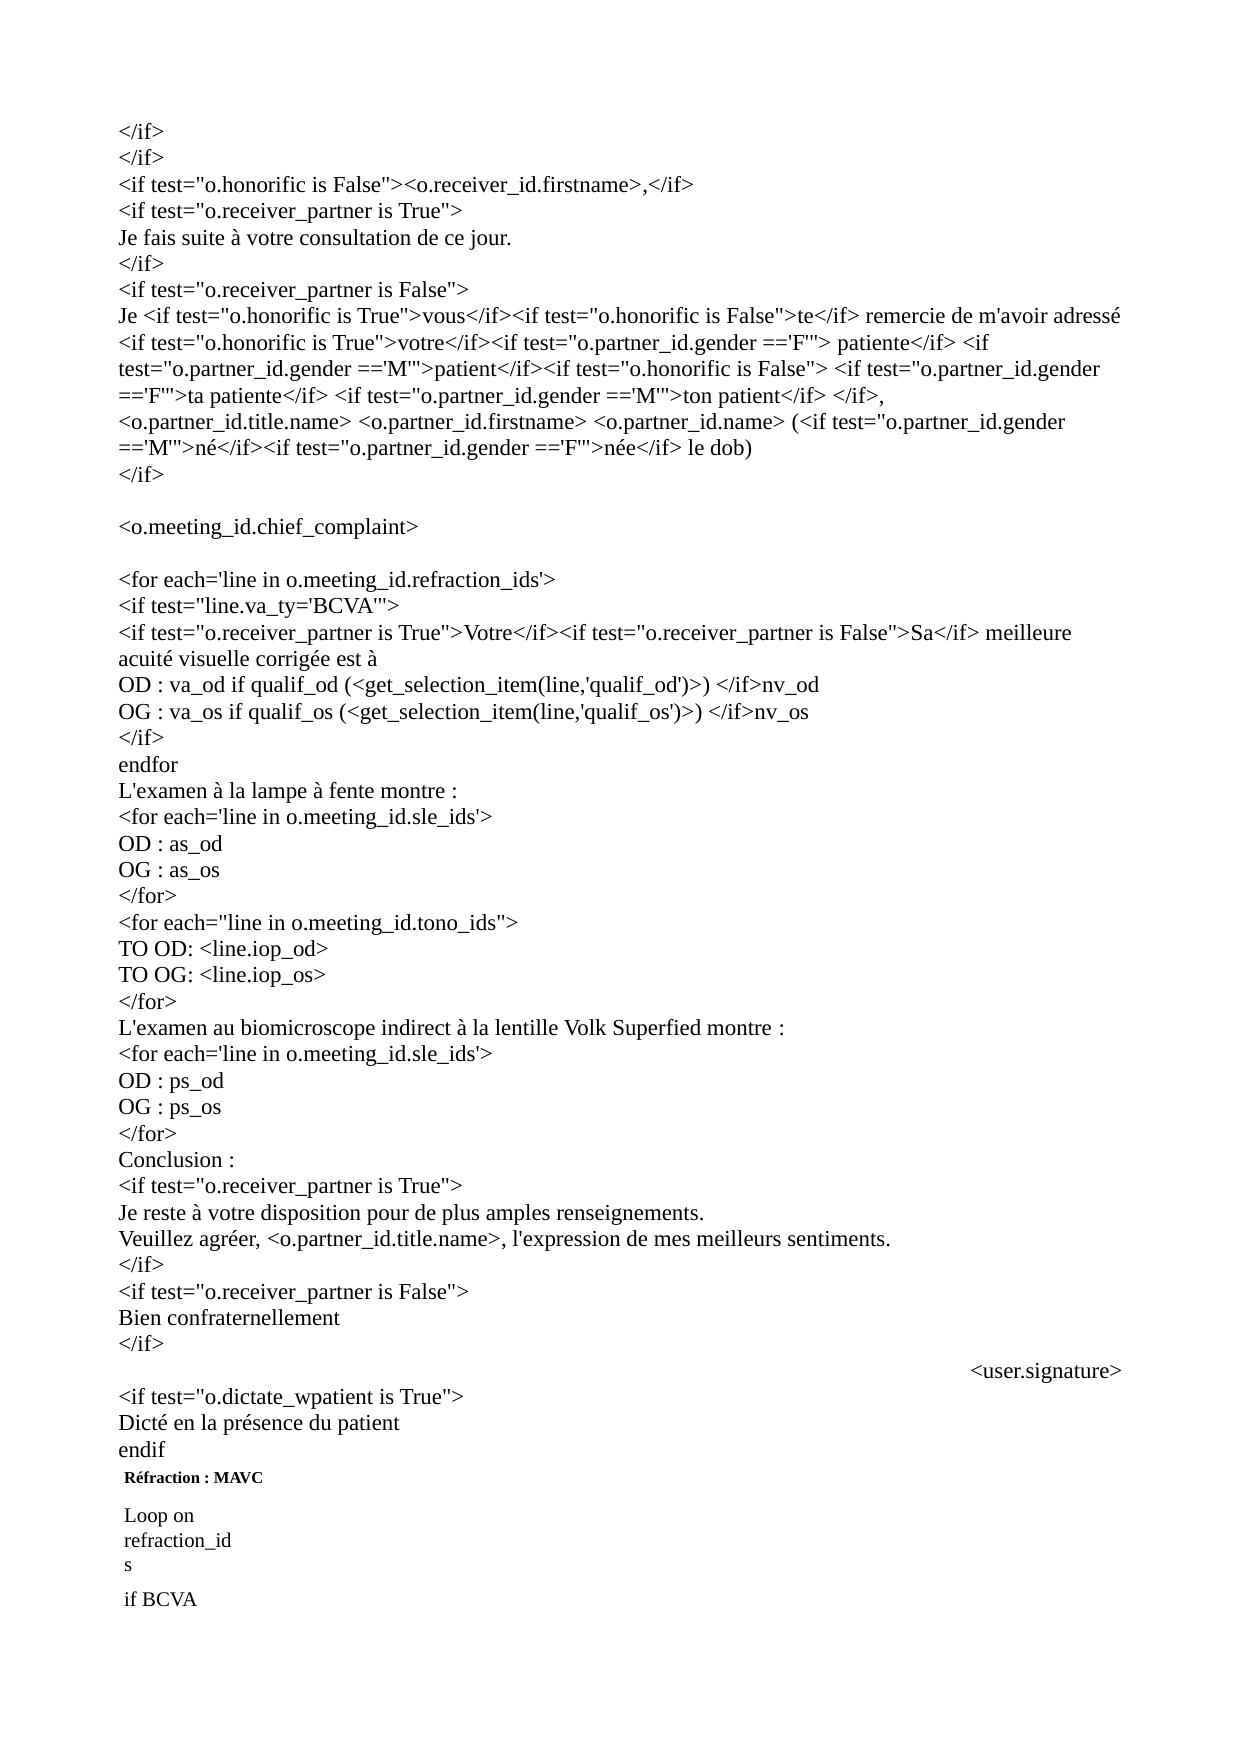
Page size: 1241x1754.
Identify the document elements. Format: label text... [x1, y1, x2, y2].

text </for> [118, 1119, 1122, 1146]
text </if> [118, 250, 1122, 276]
text Je fais suite à votre consultation de ce jour. [118, 223, 1122, 250]
text OD : va_od if qualif_od (<get_selection_item(line,'qualif_od')>) </if>nv_od [118, 672, 1122, 698]
table_cell [418, 1581, 534, 1617]
text OG : va_os if qualif_os (<get_selection_item(line,'qualif_os')>) </if>nv_os [118, 698, 1122, 724]
table_header [398, 1462, 418, 1498]
text OD : ps_od [118, 1067, 1122, 1093]
text <for each="line in o.meeting_id.tono_ids"> [118, 909, 1122, 935]
text Conclusion : [118, 1146, 1122, 1172]
text endfor [118, 751, 1122, 777]
text Dicté en la présence du patient [118, 1409, 1122, 1436]
table_cell [418, 1498, 534, 1581]
table_cell [317, 1581, 335, 1617]
text </if> [118, 1251, 1122, 1278]
text <if test="line.va_ty='BCVA'"> [118, 592, 1122, 619]
text <o.meeting_id.chief_complaint> [118, 513, 1122, 540]
text <for each='line in o.meeting_id.sle_ids'> [118, 803, 1122, 830]
text L'examen au biomicroscope indirect à la lentille Volk Superfied montre : [118, 1014, 1122, 1041]
table_header [335, 1462, 398, 1498]
text endif [118, 1436, 1122, 1462]
text </if> [118, 1330, 1122, 1357]
text TO OD: <line.iop_od> TO OG: <line.iop_os> [118, 935, 1122, 988]
text <if test="o.dictate_wpatient is True"> [118, 1383, 1122, 1409]
table_cell [335, 1498, 398, 1581]
text <if test="o.receiver_partner is True">Votre</if><if test="o.receiver_partner is False">Sa</if> meilleure acuité visuelle corrigée est à [118, 619, 1122, 672]
table_cell [398, 1581, 418, 1617]
text <if test="o.receiver_partner is True"> [118, 197, 1122, 223]
text Bien confraternellement [118, 1304, 1122, 1330]
text <if test="o.receiver_partner is False"> [118, 1278, 1122, 1304]
text </for> [118, 882, 1122, 909]
text <for each='line in o.meeting_id.refraction_ids'> [118, 566, 1122, 592]
table_cell [335, 1581, 398, 1617]
text <if test="o.receiver_partner is False"> [118, 276, 1122, 303]
text </for> [118, 988, 1122, 1014]
text <user.signature> [118, 1357, 1122, 1383]
text Je reste à votre disposition pour de plus amples renseignements. [118, 1199, 1122, 1225]
text </if> [118, 724, 1122, 751]
text Je <if test="o.honorific is True">vous</if><if test="o.honorific is False">te</if> remercie de m'avoir adressé <if test="o.honorific is True">votre</if><if test="o.partner_id.gender =='F'"> patiente</if> <if test="o.partner_id.gender =='M'">patient</if><if test="o.honorific is False"> <if test="o.partner_id.gender =='F'">ta patiente</if> <if test="o.partner_id.gender =='M'">ton patient</if> </if>, <o.partner_id.title.name> <o.partner_id.firstname> <o.partner_id.name> (<if test="o.partner_id.gender =='M'">né</if><if test="o.partner_id.gender =='F'">née</if> le dob) [118, 303, 1122, 461]
text <for each='line in o.meeting_id.sle_ids'> [118, 1041, 1122, 1067]
table_cell [398, 1498, 418, 1581]
text OG : ps_os [118, 1093, 1122, 1119]
table_header Réfraction : MAVC [118, 1462, 317, 1498]
text OD : as_od OG : as_os [118, 830, 1122, 882]
text <if test="o.honorific is False"><o.receiver_id.firstname>,</if> [118, 171, 1122, 197]
text </if> [118, 461, 1122, 487]
text </if> [118, 118, 1122, 144]
text </if> [118, 144, 1122, 171]
table_header [317, 1462, 335, 1498]
table_cell [317, 1498, 335, 1581]
table_cell if BCVA [118, 1581, 238, 1617]
text L'examen à la lampe à fente montre : [118, 777, 1122, 803]
table_cell [239, 1581, 317, 1617]
table_cell Loop on refraction_ids [118, 1498, 238, 1581]
text Veuillez agréer, <o.partner_id.title.name>, l'expression de mes meilleurs sentiments. [118, 1225, 1122, 1251]
text <if test="o.receiver_partner is True"> [118, 1172, 1122, 1199]
table_cell [239, 1498, 317, 1581]
table_header [418, 1462, 534, 1498]
